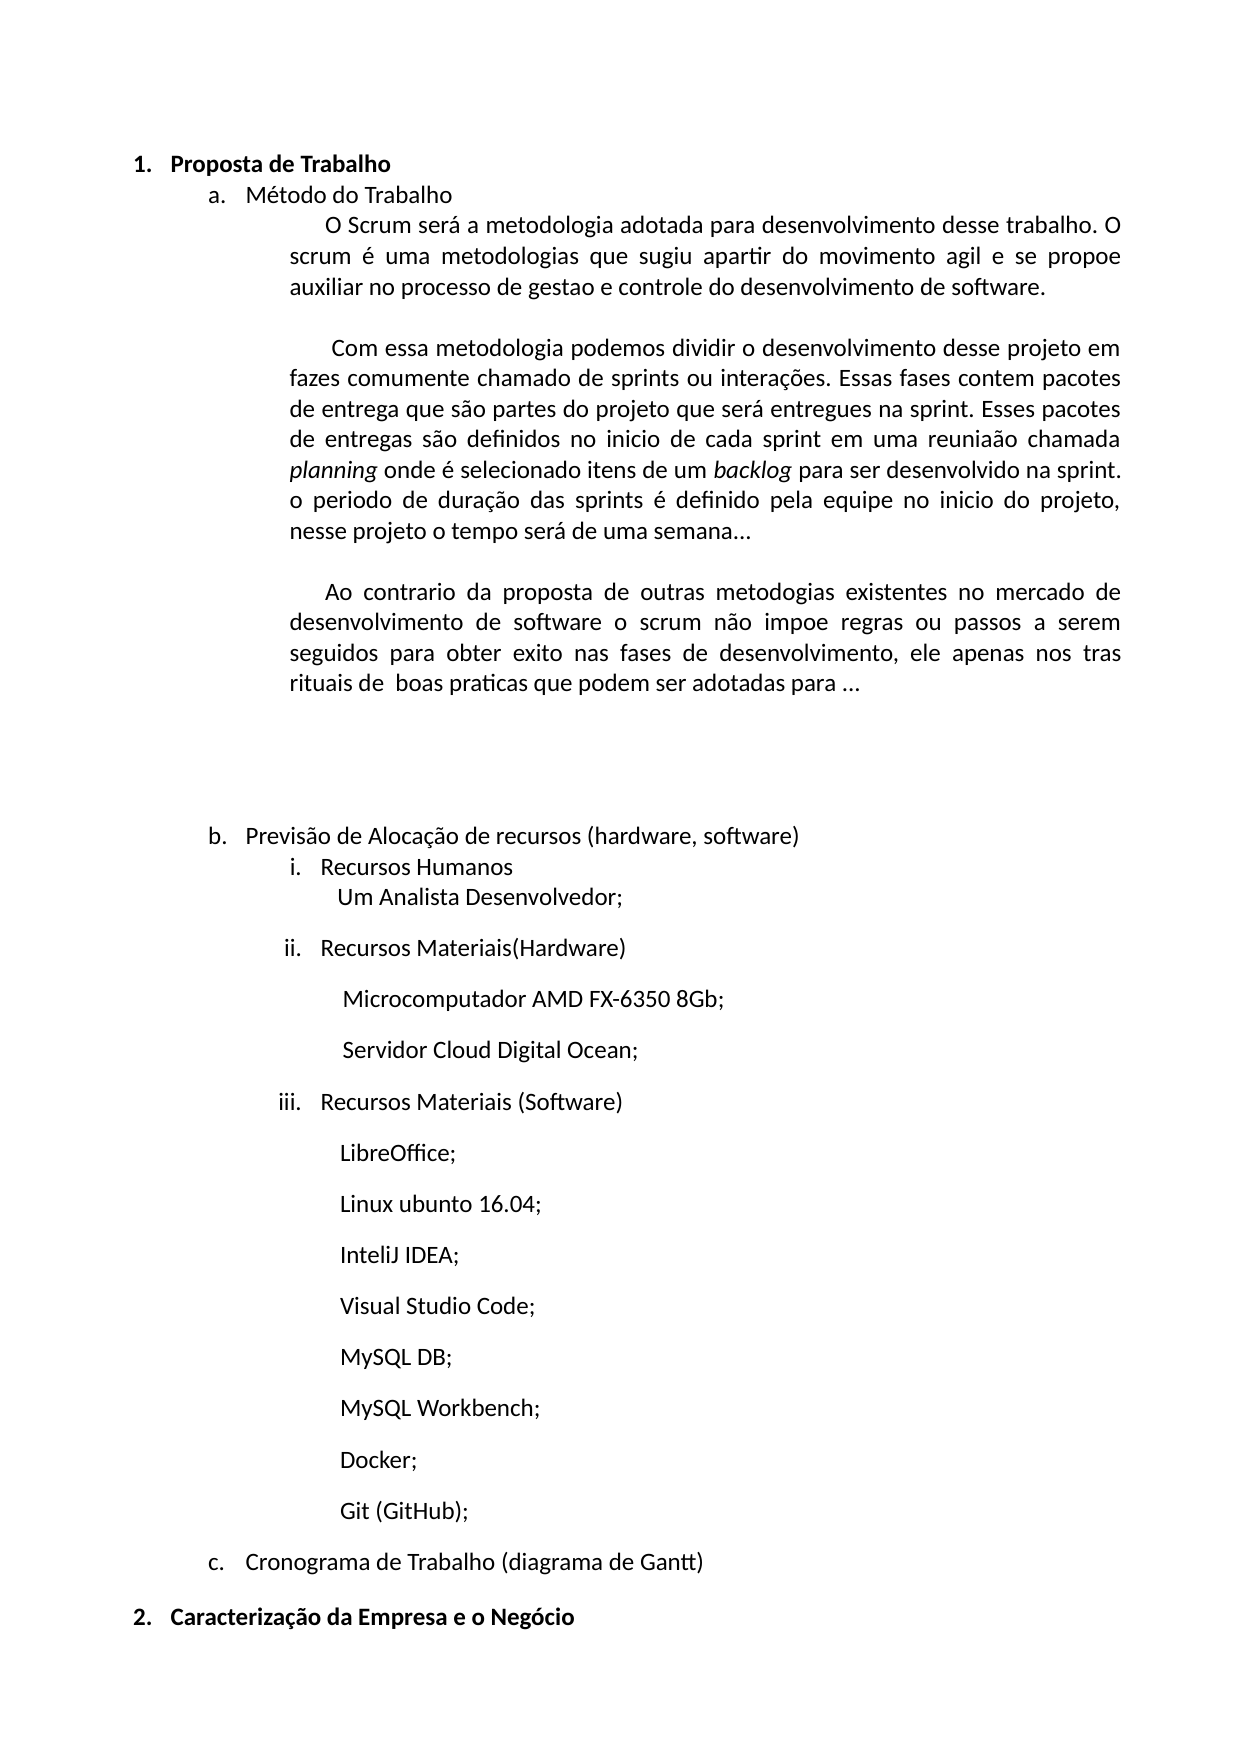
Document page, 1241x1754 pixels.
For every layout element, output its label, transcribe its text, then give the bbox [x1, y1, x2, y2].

list Microcomputador AMD FX-6350 8Gb; [325, 983, 1122, 1014]
text O Scrum será a metodologia adotada para desenvolvimento desse trabalho. O scrum é uma metodologias que sugiu apartir do movimento agil e se propoe auxiliar no processo de gestao e controle do desenvolvimento de software. [289, 210, 1122, 301]
list Recursos Materiais(Hardware) [302, 932, 1122, 963]
text Ao contrario da proposta de outras metodogias existentes no mercado de desenvolvimento de software o scrum não impoe regras ou passos a serem seguidos para obter exito nas fases de desenvolvimento, ele apenas nos tras rituais de boas praticas que podem ser adotadas para ... [289, 576, 1122, 698]
text Com essa metodologia podemos dividir o desenvolvimento desse projeto em fazes comumente chamado de sprints ou interações. Essas fases contem pacotes de entrega que são partes do projeto que será entregues na sprint. Esses pacotes de entregas são definidos no inicio de cada sprint em uma reuniaão chamada planning onde é selecionado itens de um backlog para ser desenvolvido na sprint. o periodo de duração das sprints é definido pela equipe no inicio do projeto, nesse projeto o tempo será de uma semana... [289, 332, 1122, 545]
text Docker; [118, 1444, 1122, 1474]
list Recursos Materiais (Software) [302, 1086, 1122, 1116]
list Previsão de Alocação de recursos (hardware, software) [208, 820, 1122, 851]
text Linux ubunto 16.04; [118, 1188, 1122, 1218]
list Servidor Cloud Digital Ocean; [236, 1034, 1122, 1065]
text Git (GitHub); [118, 1495, 1122, 1525]
list Recursos Humanos [302, 851, 1122, 881]
text MySQL DB; [118, 1341, 1122, 1372]
text LibreOffice; [118, 1137, 1122, 1167]
text MySQL Workbench; [118, 1393, 1122, 1423]
list Cronograma de Trabalho (diagrama de Gantt) [208, 1546, 1122, 1577]
list Proposta de Trabalho [133, 149, 1122, 179]
list Caracterização da Empresa e o Negócio [133, 1602, 1122, 1632]
list Método do Trabalho [208, 179, 1122, 210]
text InteliJ IDEA; [118, 1239, 1122, 1270]
text Visual Studio Code; [118, 1290, 1122, 1321]
list Um Analista Desenvolvedor; [302, 881, 1122, 912]
